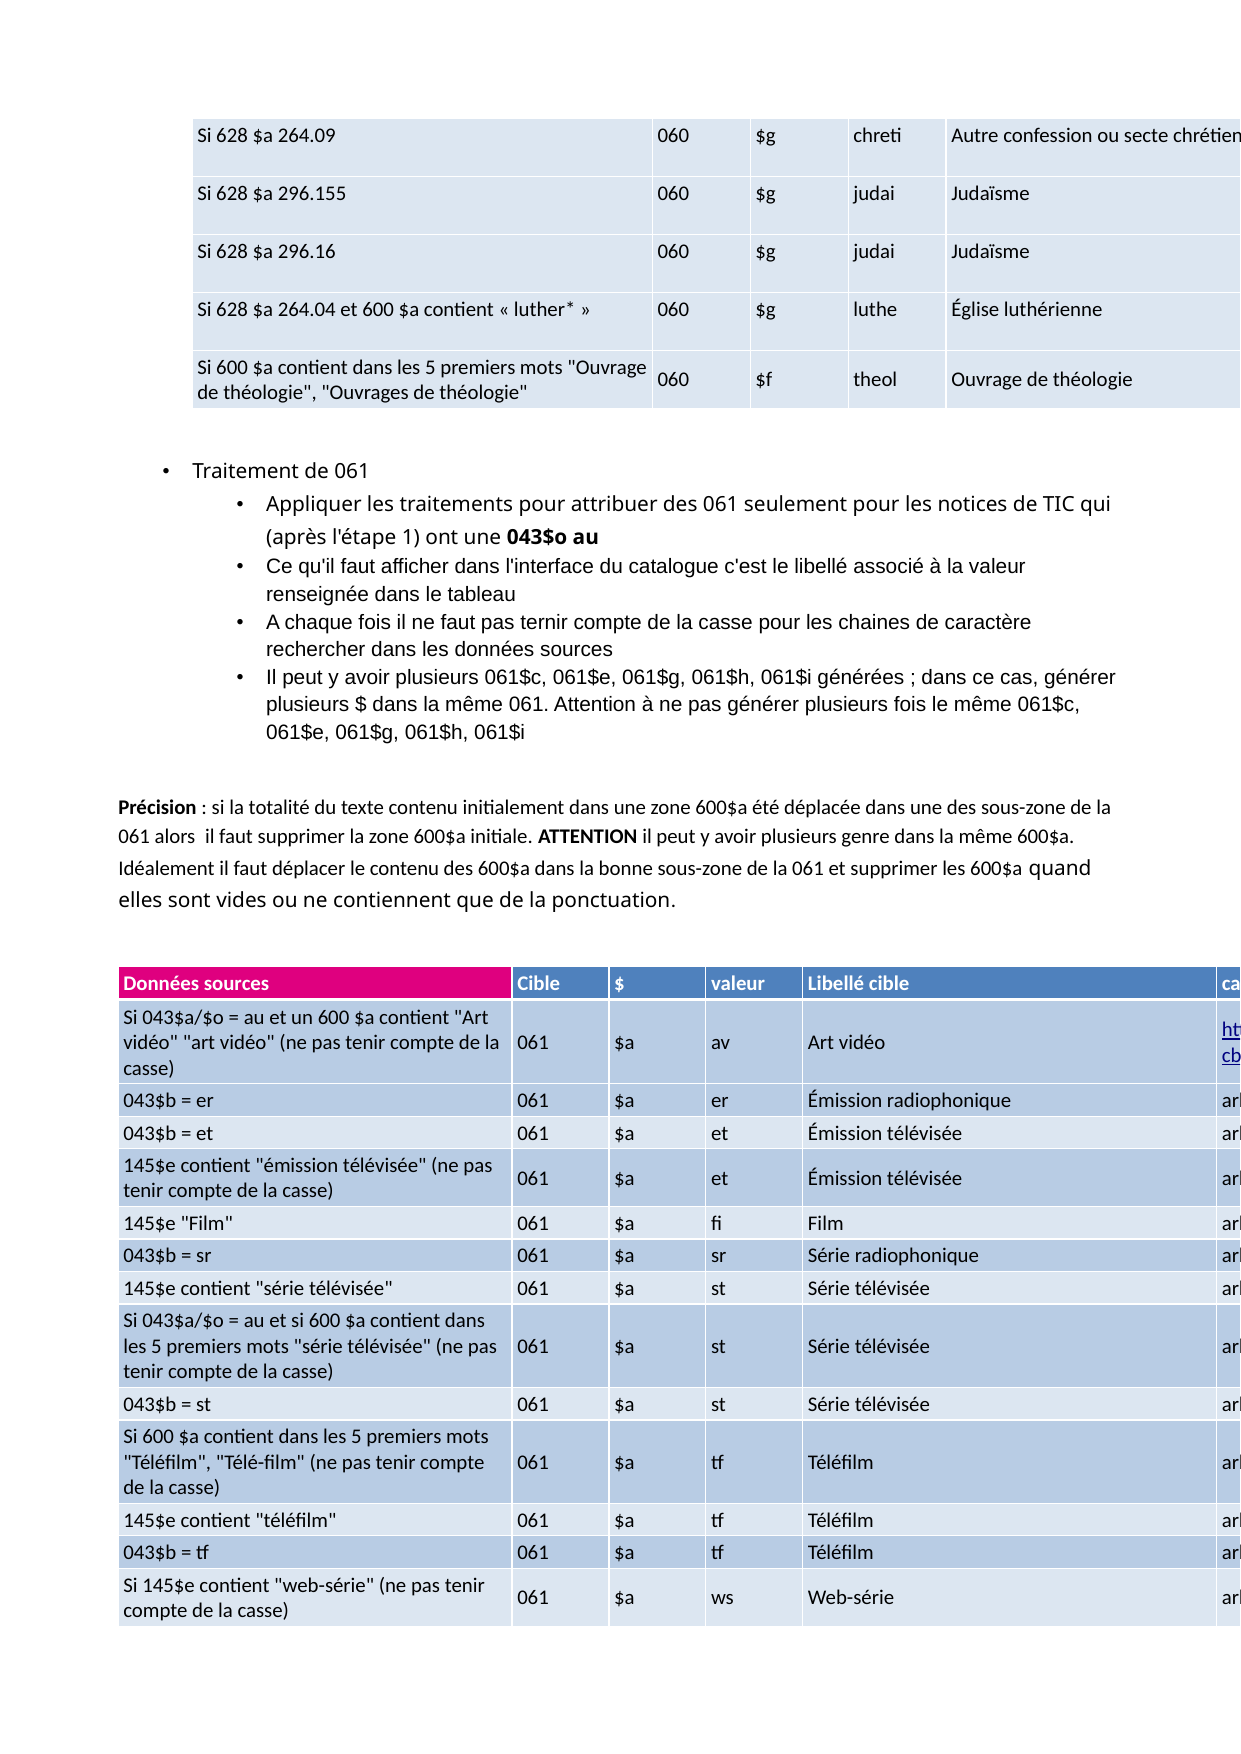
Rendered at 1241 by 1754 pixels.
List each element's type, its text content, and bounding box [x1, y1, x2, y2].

table_cell $a [610, 1504, 705, 1535]
table_cell Téléfilm [803, 1421, 1216, 1503]
table_cell st [706, 1272, 802, 1303]
table_cell 060 [653, 293, 750, 350]
table_cell Film [803, 1207, 1216, 1238]
table_cell https://catalogue.bnf.fr/ark:/12148/cb17048733s [1217, 1001, 1240, 1083]
table_cell $a [610, 1117, 705, 1148]
list Appliquer les traitements pour attribuer des 061 seulement pour les notices de TIC qui (après l'étape 1) ont une 043$o au [236, 489, 1122, 550]
table_cell Si 600 $a contient dans les 5 premiers mots "Téléfilm", "Télé-film" (ne pas tenir compte de la casse) [119, 1421, 511, 1503]
table_cell 061 [513, 1388, 608, 1419]
table_cell Judaïsme [947, 177, 1240, 234]
table_cell Si 628 $a 264.09 [193, 119, 652, 176]
table_cell 061 [513, 1117, 608, 1148]
table_cell 060 [653, 235, 750, 292]
table_cell tf [706, 1504, 802, 1535]
table_cell ark:/12148/cb177770741 [1217, 1149, 1240, 1206]
table_cell $a [610, 1149, 705, 1206]
table_cell $f [751, 351, 848, 408]
table_cell ark:/12148/cb165995724 [1217, 1305, 1240, 1387]
table_cell tf [706, 1421, 802, 1503]
table_cell Si 043$a/$o = au et si 600 $a contient dans les 5 premiers mots "série télévisée" (ne pas tenir compte de la casse) [119, 1305, 511, 1387]
table_cell $a [610, 1001, 705, 1083]
table_cell $g [751, 235, 848, 292]
table_cell Série radiophonique [803, 1240, 1216, 1271]
table_cell $a [610, 1569, 705, 1626]
table_header Cible [513, 967, 608, 998]
table_cell Web-série [803, 1569, 1216, 1626]
table_cell Série télévisée [803, 1388, 1216, 1419]
table_cell 043$b = sr [119, 1240, 511, 1271]
table_header Données sources [119, 967, 511, 998]
table_cell Art vidéo [803, 1001, 1216, 1083]
table_cell 043$b = er [119, 1084, 511, 1116]
table_cell $a [610, 1305, 705, 1387]
table_cell ark:/12148/cb11973390n [1217, 1084, 1240, 1116]
table_cell 060 [653, 351, 750, 408]
table_cell 060 [653, 177, 750, 234]
table_cell ark:/12148/cb14291743c [1217, 1504, 1240, 1535]
table_cell 060 [653, 119, 750, 176]
table_cell ark:/12148/cb17026841s [1217, 1207, 1240, 1238]
table_cell judai [849, 177, 945, 234]
table_cell ark:/12148/cb162347465 [1217, 1117, 1240, 1148]
table_cell Série télévisée [803, 1305, 1216, 1387]
table_cell 043$b = st [119, 1388, 511, 1419]
table_cell Émission radiophonique [803, 1084, 1216, 1116]
table_cell chreti [849, 119, 945, 176]
table_cell $g [751, 119, 848, 176]
table_cell ark:/12148/cb14291244b [1217, 1421, 1240, 1503]
table_header cas de test [1217, 967, 1240, 998]
table_cell 061 [513, 1305, 608, 1387]
table_cell Émission télévisée [803, 1149, 1216, 1206]
table_header Libellé cible [803, 967, 1216, 998]
text Précision : si la totalité du texte contenu initialement dans une zone 600$a été déplacée dans une des sous-zone de la 061 alors il faut supprimer la zone 600$a initiale. ATTENTION il peut y avoir plusieurs genre dans la même 600$a. Idéalement il faut déplacer le contenu des 600$a dans la bonne sous-zone de la 061 et supprimer les 600$a quand elles sont vides ou ne contiennent que de la ponctuation. [118, 762, 1122, 947]
table_cell 145$e contient "émission télévisée" (ne pas tenir compte de la casse) [119, 1149, 511, 1206]
table_cell st [706, 1388, 802, 1419]
list A chaque fois il ne faut pas ternir compte de la casse pour les chaines de caractère rechercher dans les données sources [236, 609, 1122, 661]
table_cell 061 [513, 1272, 608, 1303]
table_cell 061 [513, 1240, 608, 1271]
table_header valeur [706, 967, 802, 998]
list Il peut y avoir plusieurs 061$c, 061$e, 061$g, 061$h, 061$i générées ; dans ce cas, générer plusieurs $ dans la même 061. Attention à ne pas générer plusieurs fois le même 061$c, 061$e, 061$g, 061$h, 061$i [236, 664, 1122, 744]
table_cell av [706, 1001, 802, 1083]
table_cell luthe [849, 293, 945, 350]
table_cell $a [610, 1421, 705, 1503]
table_cell 061 [513, 1569, 608, 1626]
table_cell Série télévisée [803, 1272, 1216, 1303]
table_cell Si 628 $a 296.16 [193, 235, 652, 292]
table_cell Église luthérienne [947, 293, 1240, 350]
table_cell Si 145$e contient "web-série" (ne pas tenir compte de la casse) [119, 1569, 511, 1626]
table_cell ark:/12148/cb14293147k [1217, 1536, 1240, 1568]
table_cell 145$e contient "série télévisée" [119, 1272, 511, 1303]
table_cell $a [610, 1536, 705, 1568]
table_cell ark:/12148/cb15502406c [1217, 1272, 1240, 1303]
table_cell ark:/12148/cb124663568 [1217, 1240, 1240, 1271]
table_cell ark:/12148/cb124663599 [1217, 1388, 1240, 1419]
table_cell Autre confession ou secte chrétienne [947, 119, 1240, 176]
table_cell et [706, 1149, 802, 1206]
table_cell er [706, 1084, 802, 1116]
table_cell Si 628 $a 296.155 [193, 177, 652, 234]
table_cell ark:/12148/cb17060034p [1217, 1569, 1240, 1626]
table_cell ws [706, 1569, 802, 1626]
table_cell Si 600 $a contient dans les 5 premiers mots "Ouvrage de théologie", "Ouvrages de théologie" [193, 351, 652, 408]
table_cell $a [610, 1240, 705, 1271]
table_cell tf [706, 1536, 802, 1568]
table_cell fi [706, 1207, 802, 1238]
table_cell Téléfilm [803, 1536, 1216, 1568]
table_cell Si 628 $a 264.04 et 600 $a contient « luther* » [193, 293, 652, 350]
table_cell 061 [513, 1421, 608, 1503]
table_cell 061 [513, 1084, 608, 1116]
table_cell 043$b = tf [119, 1536, 511, 1568]
table_cell 061 [513, 1536, 608, 1568]
table_cell st [706, 1305, 802, 1387]
table_cell $g [751, 177, 848, 234]
table_cell Ouvrage de théologie [947, 351, 1240, 408]
table_cell $g [751, 293, 848, 350]
table_cell Judaïsme [947, 235, 1240, 292]
table_cell Si 043$a/$o = au et un 600 $a contient "Art vidéo" "art vidéo" (ne pas tenir compte de la casse) [119, 1001, 511, 1083]
table_cell Émission télévisée [803, 1117, 1216, 1148]
table_cell $a [610, 1272, 705, 1303]
list Ce qu'il faut afficher dans l'interface du catalogue c'est le libellé associé à la valeur renseignée dans le tableau [236, 554, 1122, 606]
table_cell et [706, 1117, 802, 1148]
table_cell sr [706, 1240, 802, 1271]
table_cell theol [849, 351, 945, 408]
table_cell $a [610, 1388, 705, 1419]
table_cell judai [849, 235, 945, 292]
list Traitement de 061 [162, 457, 1122, 485]
table_cell Téléfilm [803, 1504, 1216, 1535]
table_cell 145$e "Film" [119, 1207, 511, 1238]
table_header $ [610, 967, 705, 998]
table_cell 061 [513, 1001, 608, 1083]
table_cell $a [610, 1207, 705, 1238]
table_cell 061 [513, 1207, 608, 1238]
table_cell 145$e contient "téléfilm" [119, 1504, 511, 1535]
table_cell 061 [513, 1149, 608, 1206]
table_cell 061 [513, 1504, 608, 1535]
table_cell $a [610, 1084, 705, 1116]
table_cell 043$b = et [119, 1117, 511, 1148]
